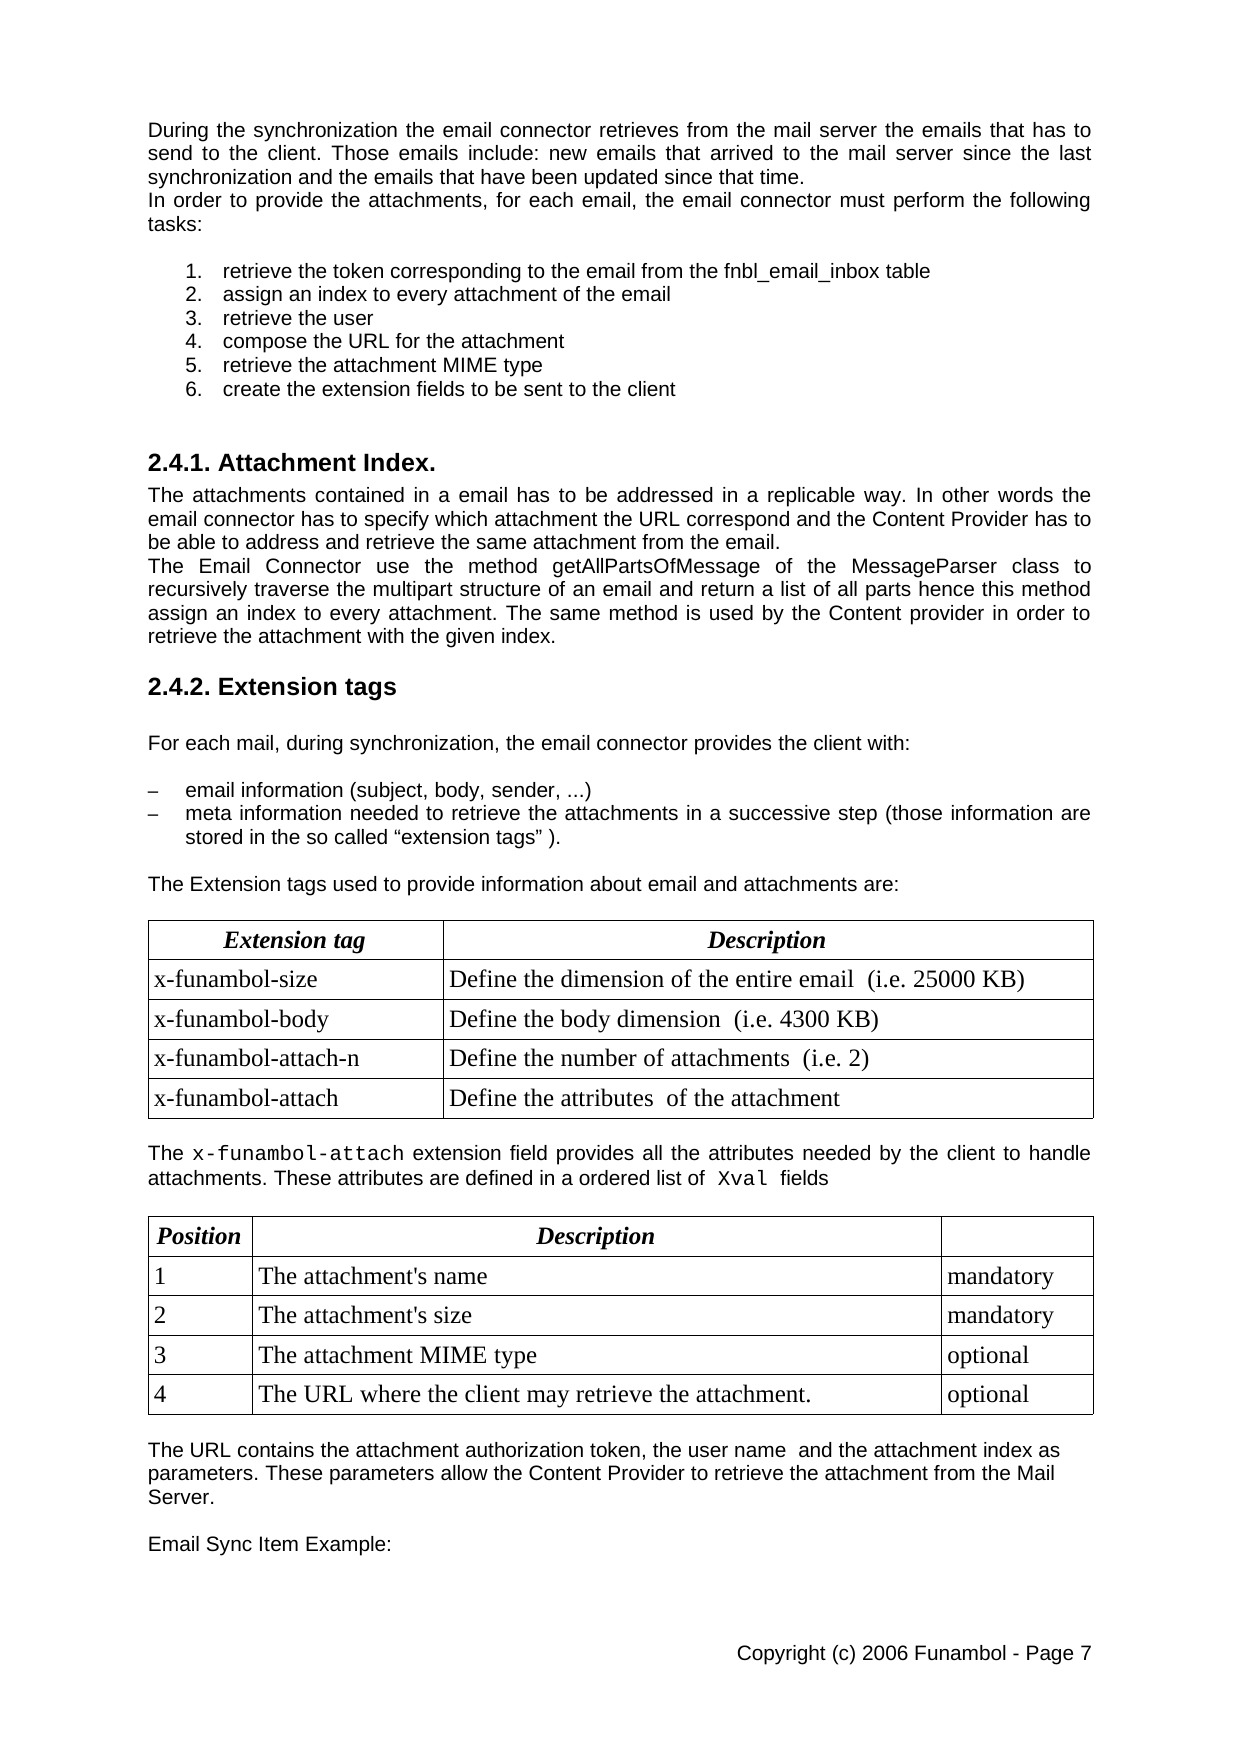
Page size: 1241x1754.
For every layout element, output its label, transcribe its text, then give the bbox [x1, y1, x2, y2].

list retrieve the user [185, 306, 1093, 330]
text Email Sync Item Example: [148, 1532, 1093, 1556]
table_cell Define the dimension of the entire email (i.e. 25000 KB) [444, 960, 1093, 999]
table_cell The attachment's name [253, 1257, 941, 1295]
table_header Description [444, 921, 1093, 959]
subtitle Attachment Index. [148, 449, 1093, 477]
list create the extension fields to be sent to the client [185, 377, 1093, 401]
list retrieve the token corresponding to the email from the fnbl_email_inbox table [185, 259, 1093, 283]
table_cell x-funambol-attach [149, 1079, 443, 1118]
table_cell 1 [149, 1257, 252, 1295]
table_cell mandatory [942, 1257, 1093, 1295]
list meta information needed to retrieve the attachments in a successive step (those information are stored in the so called “extension tags” ). [148, 802, 1093, 849]
text The Email Connector use the method getAllPartsOfMessage of the MessageParser class to recursively traverse the multipart structure of an email and return a list of all parts hence this method assign an index to every attachment. The same method is used by the Content provider in order to retrieve the attachment with the given index. [148, 554, 1093, 648]
table_cell The attachment's size [253, 1296, 941, 1335]
table_cell mandatory [942, 1296, 1093, 1335]
table_cell Define the body dimension (i.e. 4300 KB) [444, 1000, 1093, 1039]
text The URL contains the attachment authorization token, the user name and the attachment index as parameters. These parameters allow the Content Provider to retrieve the attachment from the Mail Server. [148, 1438, 1093, 1509]
table_header Position [149, 1217, 252, 1256]
table_header Extension tag [149, 921, 443, 959]
text The Extension tags used to provide information about email and attachments are: [148, 872, 1093, 896]
table_header Description [253, 1217, 941, 1256]
table_cell x-funambol-body [149, 1000, 443, 1039]
table_header [942, 1217, 1093, 1256]
table_cell 2 [149, 1296, 252, 1335]
table_cell The attachment MIME type [253, 1336, 941, 1374]
text For each mail, during synchronization, the email connector provides the client with: [148, 731, 1093, 754]
table_cell 4 [149, 1375, 252, 1414]
table_cell Define the attributes of the attachment [444, 1079, 1093, 1118]
table_cell optional [942, 1375, 1093, 1414]
subtitle Extension tags [148, 673, 1093, 701]
list email information (subject, body, sender, ...) [148, 778, 1093, 802]
text During the synchronization the email connector retrieves from the mail server the emails that has to send to the client. Those emails include: new emails that arrived to the mail server since the last synchronization and the emails that have been updated since that time. [148, 118, 1093, 189]
text The x-funambol-attach extension field provides all the attributes needed by the client to handle attachments. These attributes are defined in a ordered list of Xval fields [148, 1141, 1093, 1192]
table_cell Define the number of attachments (i.e. 2) [444, 1040, 1093, 1078]
list compose the URL for the attachment [185, 330, 1093, 353]
list assign an index to every attachment of the email [185, 283, 1093, 306]
table_cell 3 [149, 1336, 252, 1374]
table_cell x-funambol-size [149, 960, 443, 999]
table_cell optional [942, 1336, 1093, 1374]
list retrieve the attachment MIME type [185, 353, 1093, 377]
table_cell The URL where the client may retrieve the attachment. [253, 1375, 941, 1414]
text The attachments contained in a email has to be addressed in a replicable way. In other words the email connector has to specify which attachment the URL correspond and the Content Provider has to be able to address and retrieve the same attachment from the email. [148, 483, 1093, 554]
text In order to provide the attachments, for each email, the email connector must perform the following tasks: [148, 189, 1093, 236]
table_cell x-funambol-attach-n [149, 1040, 443, 1078]
